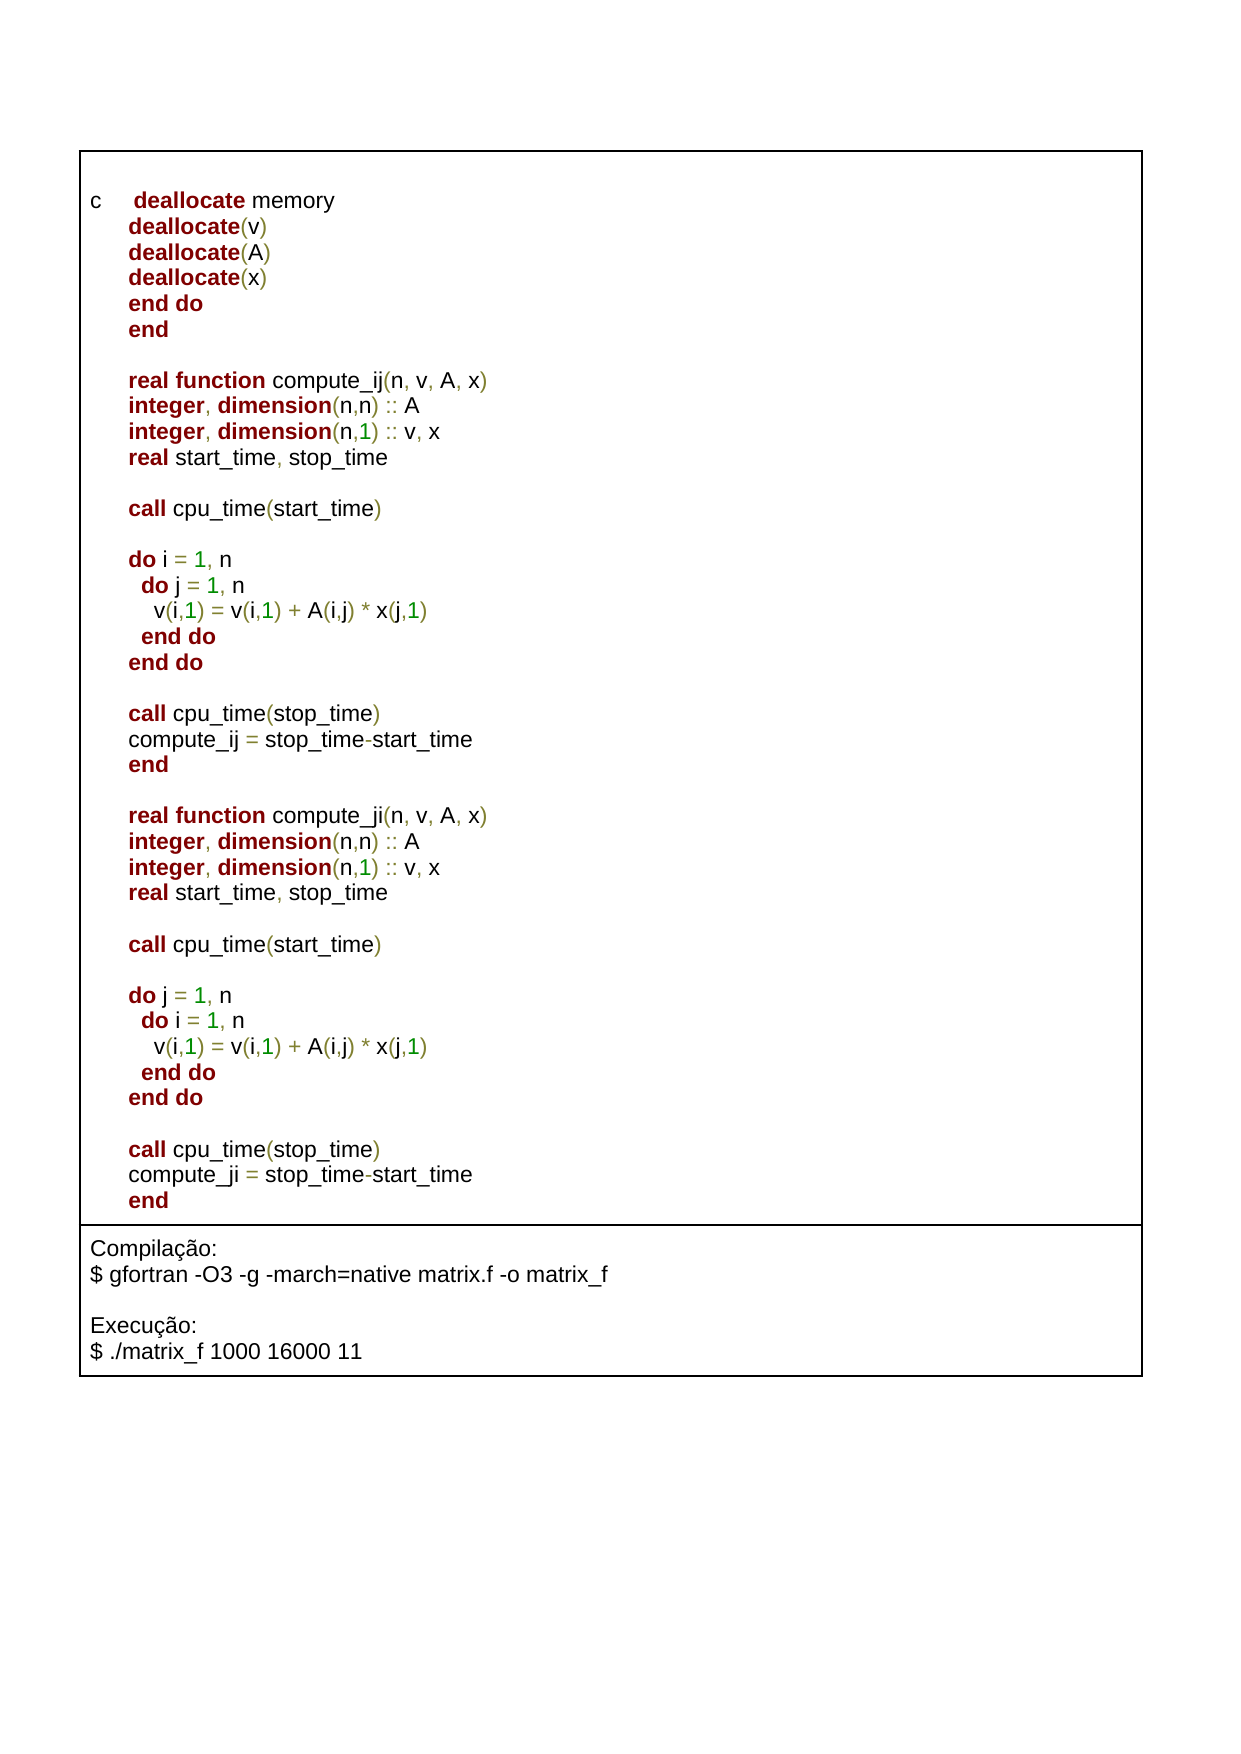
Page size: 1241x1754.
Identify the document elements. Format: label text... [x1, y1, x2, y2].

table_cell Compilação: $ gfortran -O3 -g -march=native matrix.f -o matrix_f Execução: $ ./matrix_f 1000 16000 11 [81, 1226, 1141, 1374]
table_cell c deallocate memory deallocate(v) deallocate(A) deallocate(x) end do end real function compute_ij(n, v, A, x) integer, dimension(n,n) :: A integer, dimension(n,1) :: v, x real start_time, stop_time call cpu_time(start_time) do i = 1, n do j = 1, n v(i,1) = v(i,1) + A(i,j) * x(j,1) end do end do call cpu_time(stop_time) compute_ij = stop_time-start_time end real function compute_ji(n, v, A, x) integer, dimension(n,n) :: A integer, dimension(n,1) :: v, x real start_time, stop_time call cpu_time(start_time) do j = 1, n do i = 1, n v(i,1) = v(i,1) + A(i,j) * x(j,1) end do end do call cpu_time(stop_time) compute_ji = stop_time-start_time end [81, 152, 1141, 1223]
